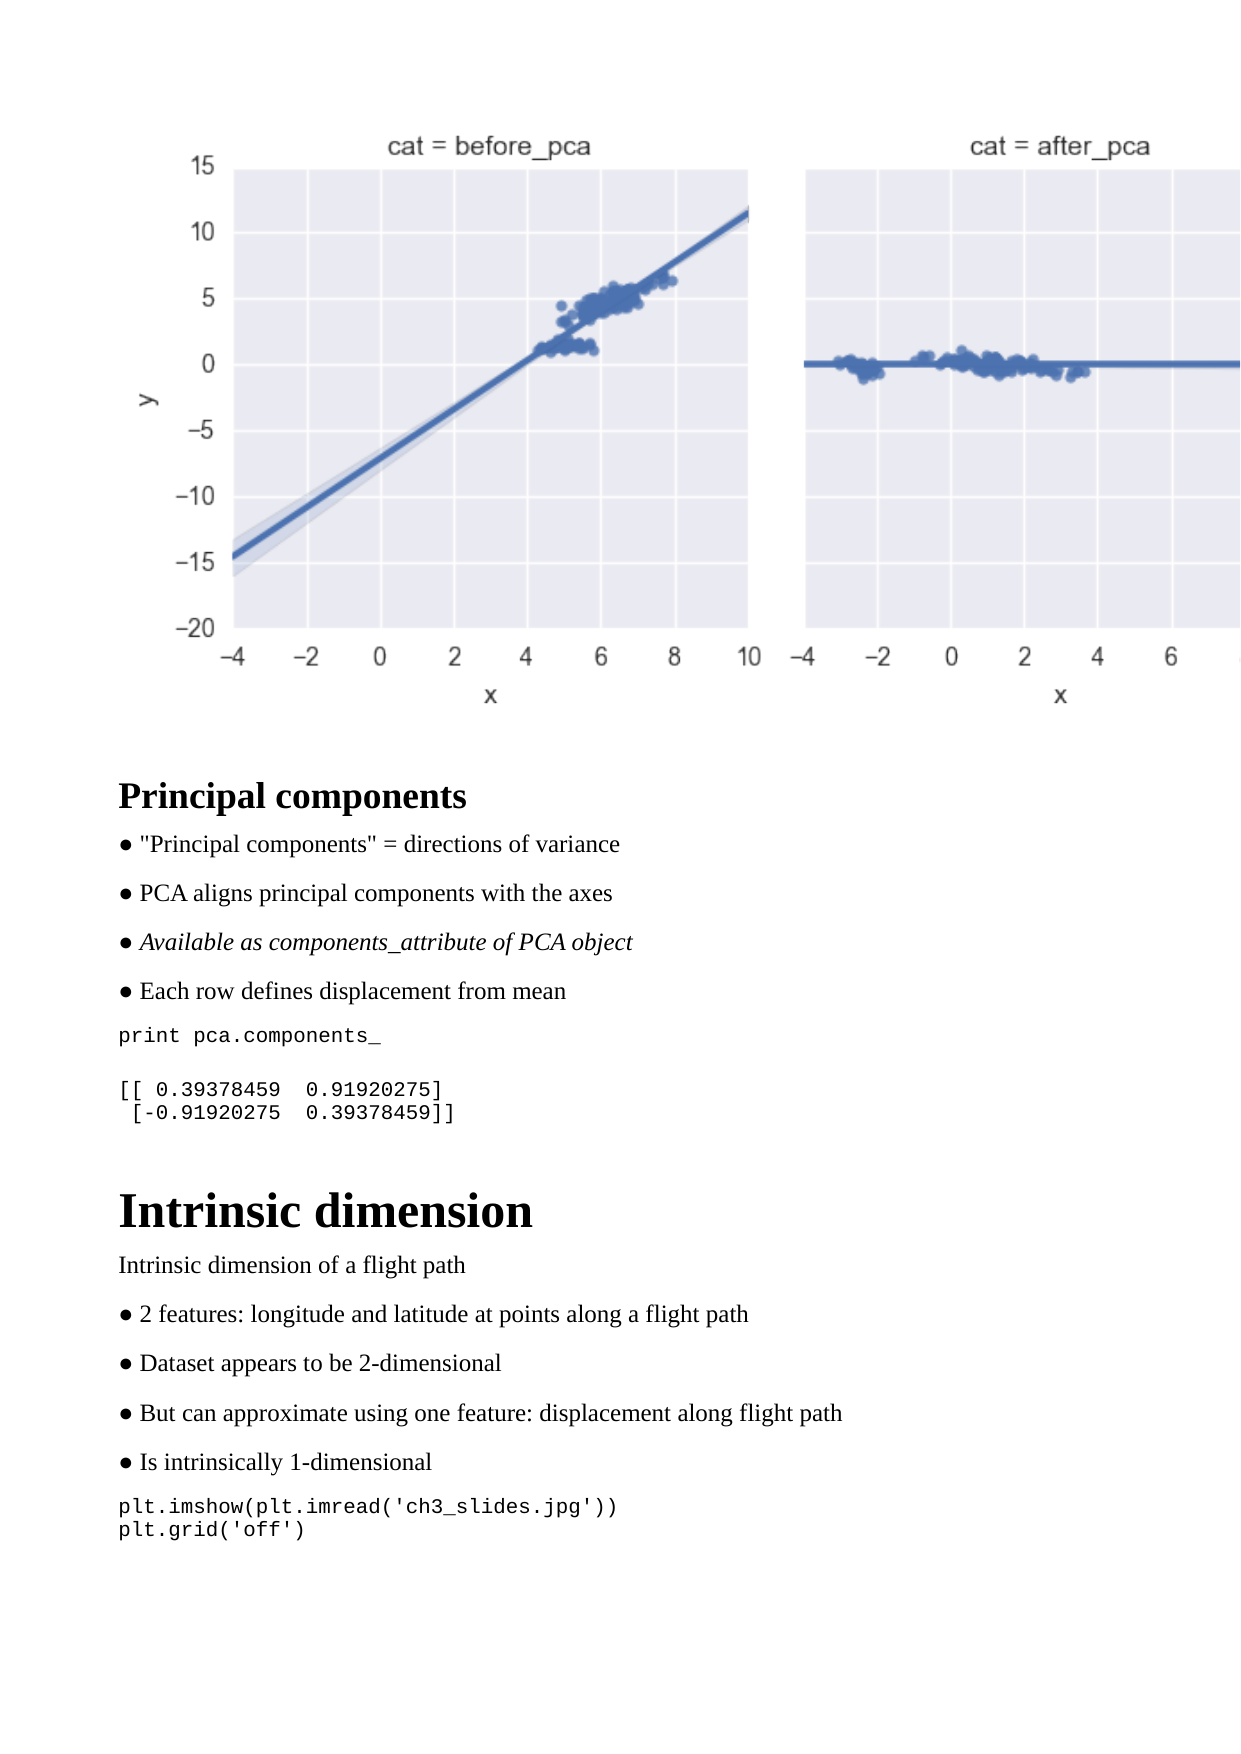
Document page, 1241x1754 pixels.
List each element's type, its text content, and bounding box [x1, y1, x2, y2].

text ● "Principal components" = directions of variance [118, 829, 1122, 858]
text [-0.91920275 0.39378459]] [118, 1102, 1122, 1126]
text [[ 0.39378459 0.91920275] [118, 1079, 1122, 1102]
subtitle Principal components [118, 774, 1122, 817]
text ● Dataset appears to be 2-dimensional [118, 1348, 1122, 1377]
text Intrinsic dimension of a flight path [118, 1250, 1122, 1279]
text print pca.components_ [118, 1026, 1122, 1049]
text plt.grid('off') [118, 1519, 1122, 1543]
subtitle Intrinsic dimension [118, 1180, 1122, 1238]
text ● PCA aligns principal components with the axes [118, 878, 1122, 907]
picture [118, 118, 1241, 727]
text ● 2 features: longitude and latitude at points along a flight path [118, 1299, 1122, 1328]
text ● Available as components_attribute of PCA object [118, 927, 1122, 956]
text ● Is intrinsically 1-dimensional [118, 1447, 1122, 1475]
text plt.imshow(plt.imread('ch3_slides.jpg')) [118, 1496, 1122, 1519]
text ● But can approximate using one feature: displacement along flight path [118, 1398, 1122, 1426]
text ● Each row defines displacement from mean [118, 976, 1122, 1005]
